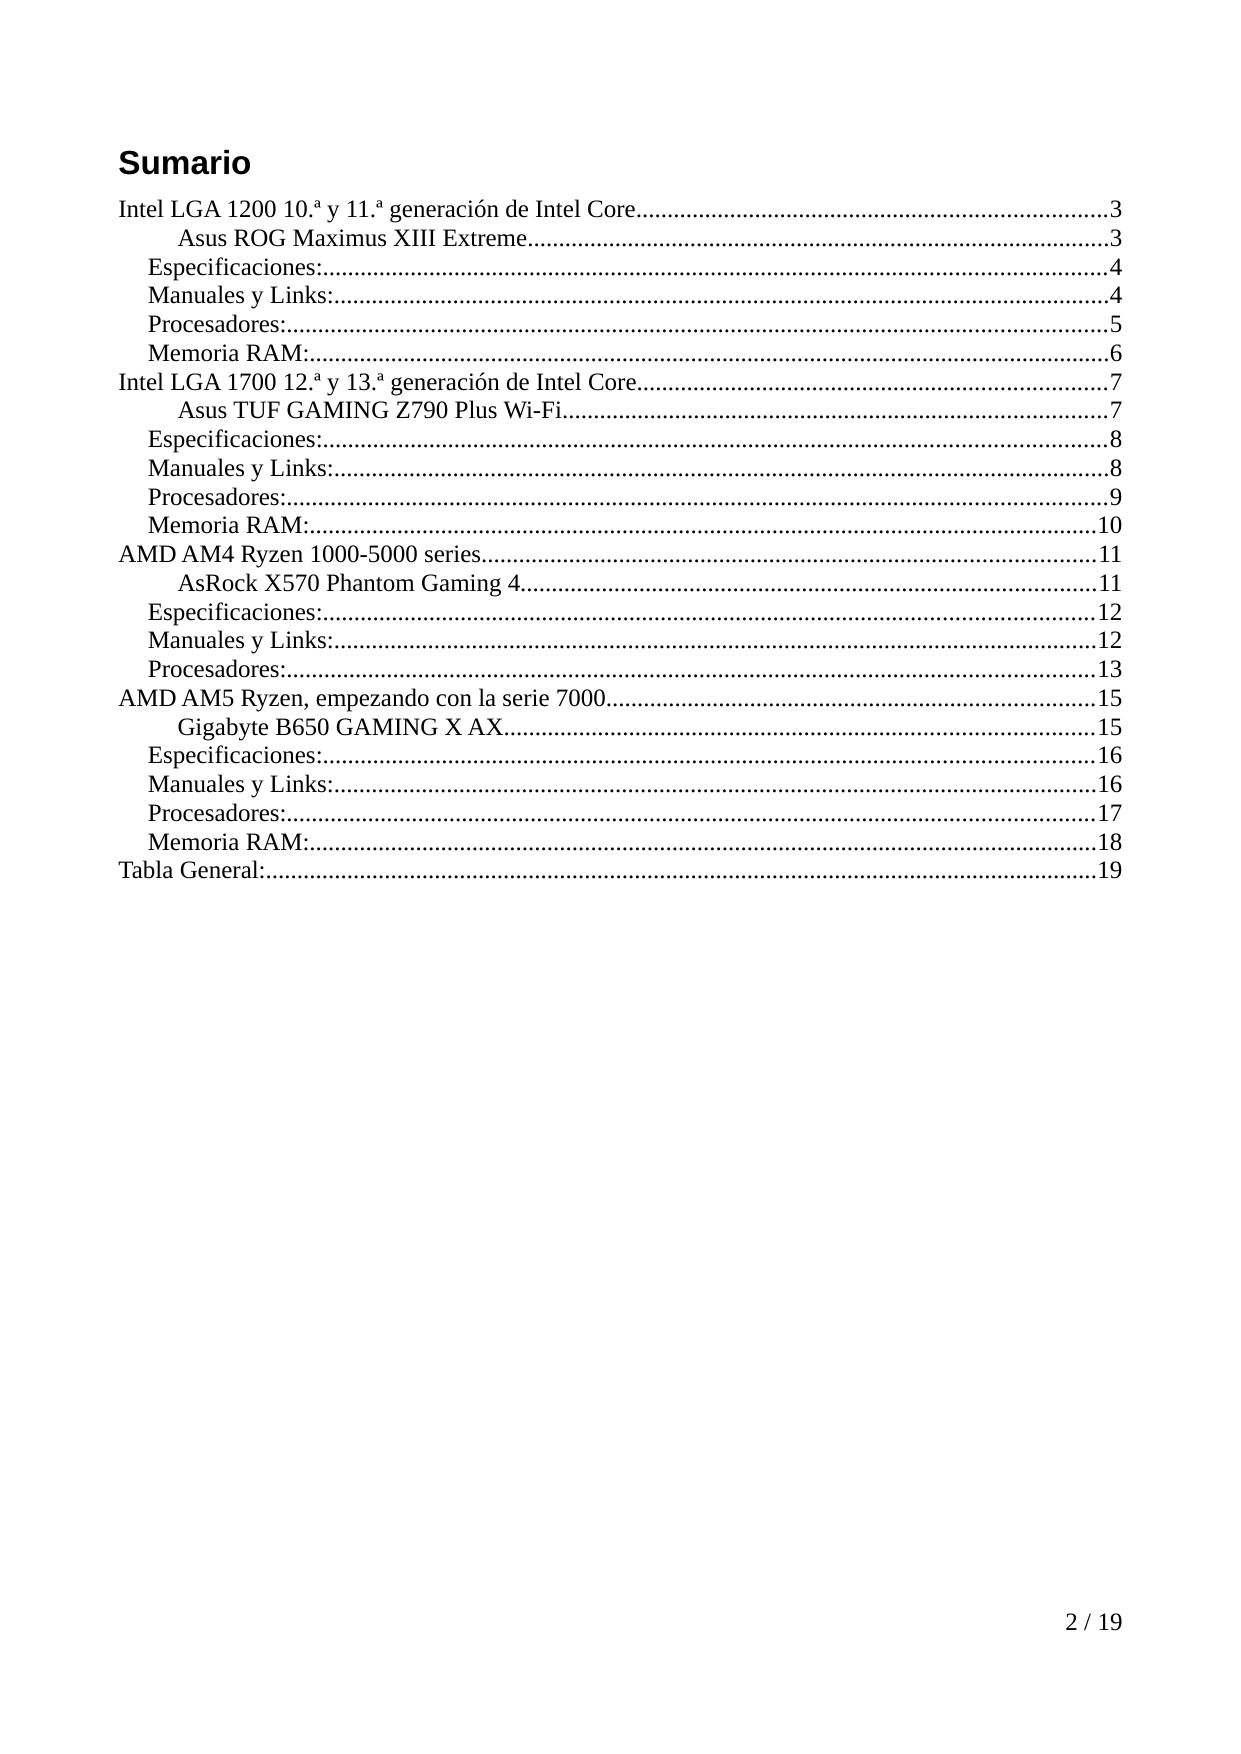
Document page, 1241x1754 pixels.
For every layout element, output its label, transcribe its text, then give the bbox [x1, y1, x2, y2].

text Intel LGA 1700 12.ª y 13.ª generación de Intel Core 7 [118, 367, 1122, 395]
subtitle Sumario [118, 143, 1122, 182]
text Asus ROG Maximus XIII Extreme 3 [177, 223, 1122, 252]
text AMD AM5 Ryzen, empezando con la serie 7000 15 [118, 683, 1122, 712]
text AsRock X570 Phantom Gaming 4 11 [177, 568, 1122, 597]
text Memoria RAM: 10 [148, 510, 1122, 539]
text Intel LGA 1200 10.ª y 11.ª generación de Intel Core 3 [118, 194, 1122, 223]
text Manuales y Links: 16 [148, 769, 1122, 798]
text Procesadores: 9 [148, 482, 1122, 510]
text Especificaciones: 12 [148, 597, 1122, 625]
text Manuales y Links: 8 [148, 453, 1122, 482]
text Procesadores: 13 [148, 654, 1122, 683]
text AMD AM4 Ryzen 1000-5000 series 11 [118, 539, 1122, 568]
text Especificaciones: 8 [148, 424, 1122, 453]
text Gigabyte B650 GAMING X AX 15 [177, 712, 1122, 740]
text Procesadores: 5 [148, 309, 1122, 338]
text Tabla General: 19 [118, 855, 1122, 884]
text Procesadores: 17 [148, 798, 1122, 827]
text Especificaciones: 4 [148, 252, 1122, 280]
text Memoria RAM: 6 [148, 338, 1122, 367]
text Asus TUF GAMING Z790 Plus Wi-Fi 7 [177, 395, 1122, 424]
text Memoria RAM: 18 [148, 827, 1122, 855]
text Manuales y Links: 12 [148, 625, 1122, 654]
text Manuales y Links: 4 [148, 280, 1122, 309]
text Especificaciones: 16 [148, 740, 1122, 769]
